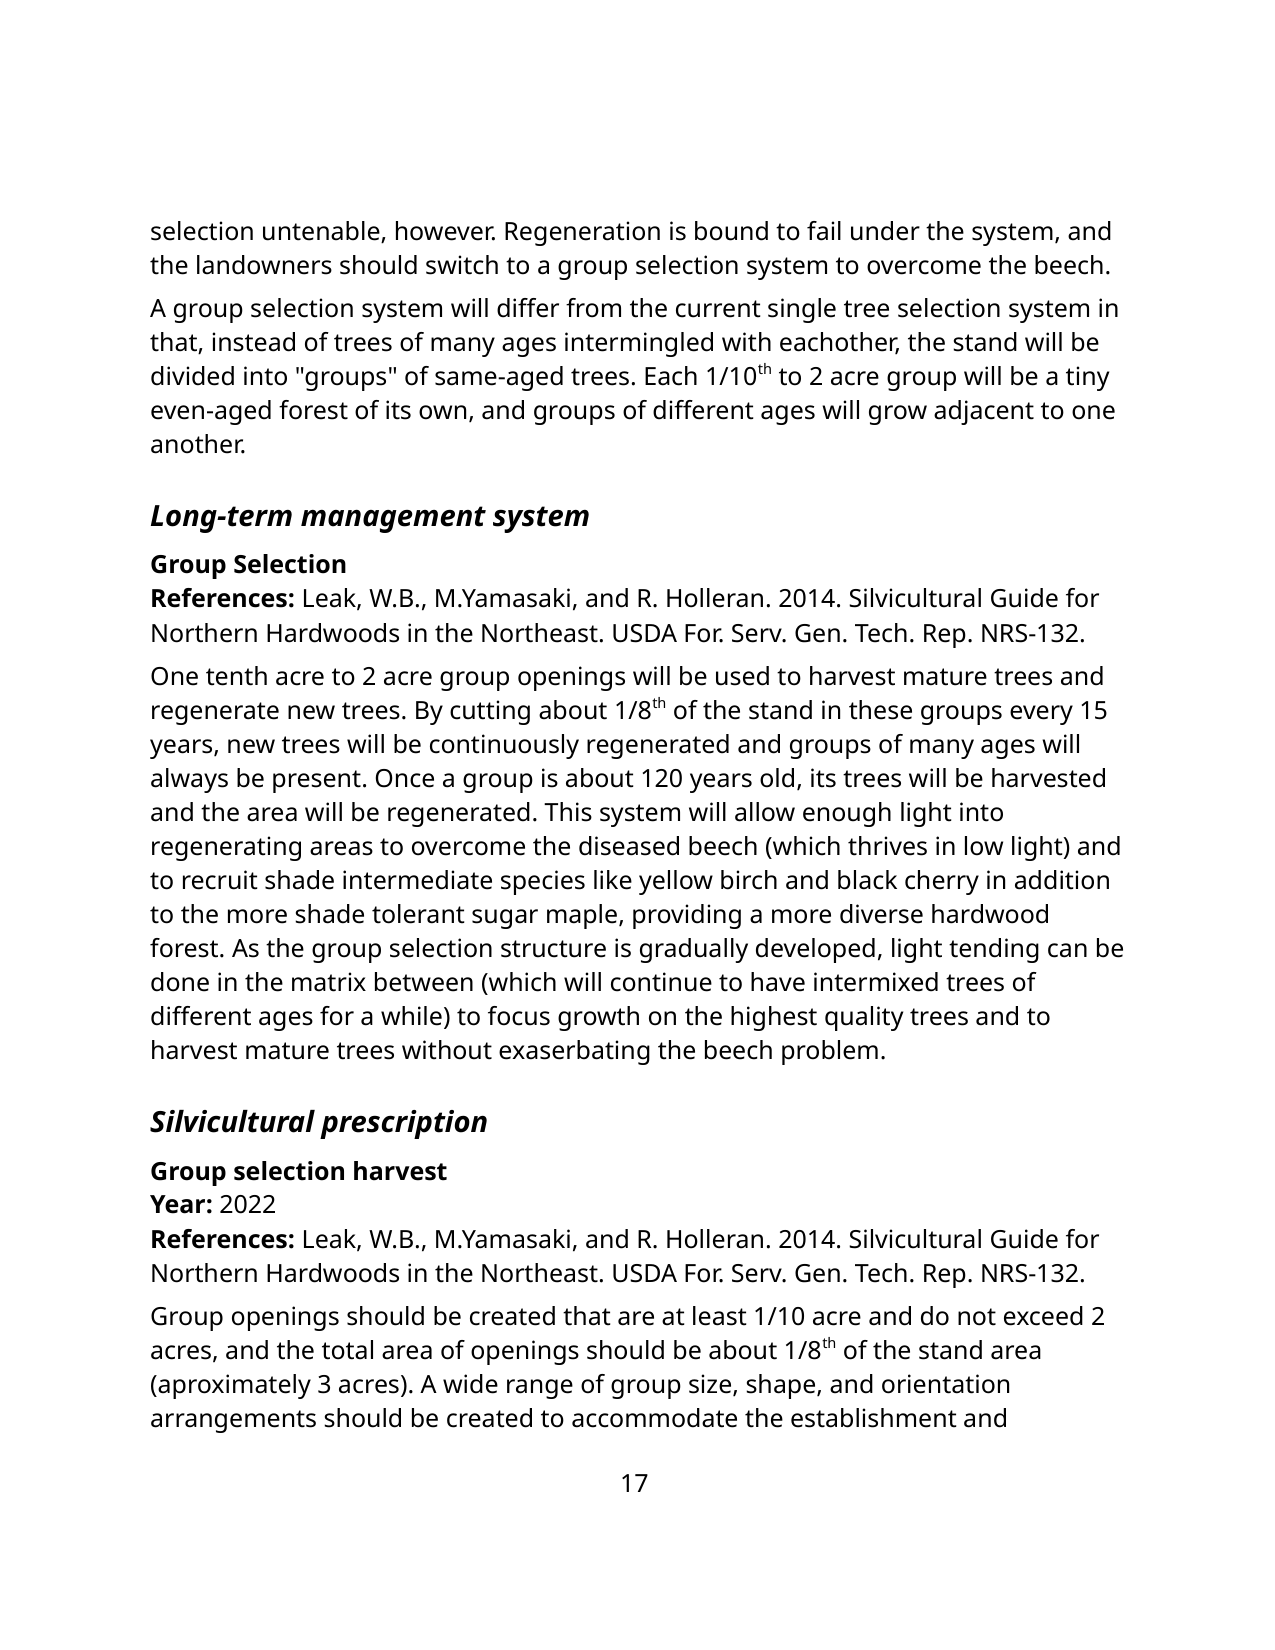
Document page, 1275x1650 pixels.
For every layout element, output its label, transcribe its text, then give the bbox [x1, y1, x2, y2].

text selection untenable, however. Regeneration is bound to fail under the system, and the landowners should switch to a group selection system to overcome the beech. [150, 213, 1125, 282]
subtitle Silvicultural prescription [150, 1101, 1125, 1141]
subtitle Long-term management system [150, 495, 1125, 534]
text Group selection harvest Year: 2022 References: Leak, W.B., M.Yamasaki, and R. Holleran. 2014. Silvicultural Guide for Northern Hardwoods in the Northeast. USDA For. Serv. Gen. Tech. Rep. NRS-132. [150, 1153, 1125, 1289]
text A group selection system will differ from the current single tree selection system in that, instead of trees of many ages intermingled with eachother, the stand will be divided into "groups" of same-aged trees. Each 1/10th to 2 acre group will be a tiny even-aged forest of its own, and groups of different ages will grow adjacent to one another. [150, 291, 1125, 461]
text One tenth acre to 2 acre group openings will be used to harvest mature trees and regenerate new trees. By cutting about 1/8th of the stand in these groups every 15 years, new trees will be continuously regenerated and groups of many ages will always be present. Once a group is about 120 years old, its trees will be harvested and the area will be regenerated. This system will allow enough light into regenerating areas to overcome the diseased beech (which thrives in low light) and to recruit shade intermediate species like yellow birch and black cherry in addition to the more shade tolerant sugar maple, providing a more diverse hardwood forest. As the group selection structure is gradually developed, light tending can be done in the matrix between (which will continue to have intermixed trees of different ages for a while) to focus growth on the highest quality trees and to harvest mature trees without exaserbating the beech problem. [150, 658, 1125, 1067]
text Group Selection References: Leak, W.B., M.Yamasaki, and R. Holleran. 2014. Silvicultural Guide for Northern Hardwoods in the Northeast. USDA For. Serv. Gen. Tech. Rep. NRS-132. [150, 547, 1125, 649]
text Group openings should be created that are at least 1/10 acre and do not exceed 2 acres, and the total area of openings should be about 1/8th of the stand area (aproximately 3 acres). A wide range of group size, shape, and orientation arrangements should be created to accommodate the establishment and [150, 1298, 1125, 1434]
